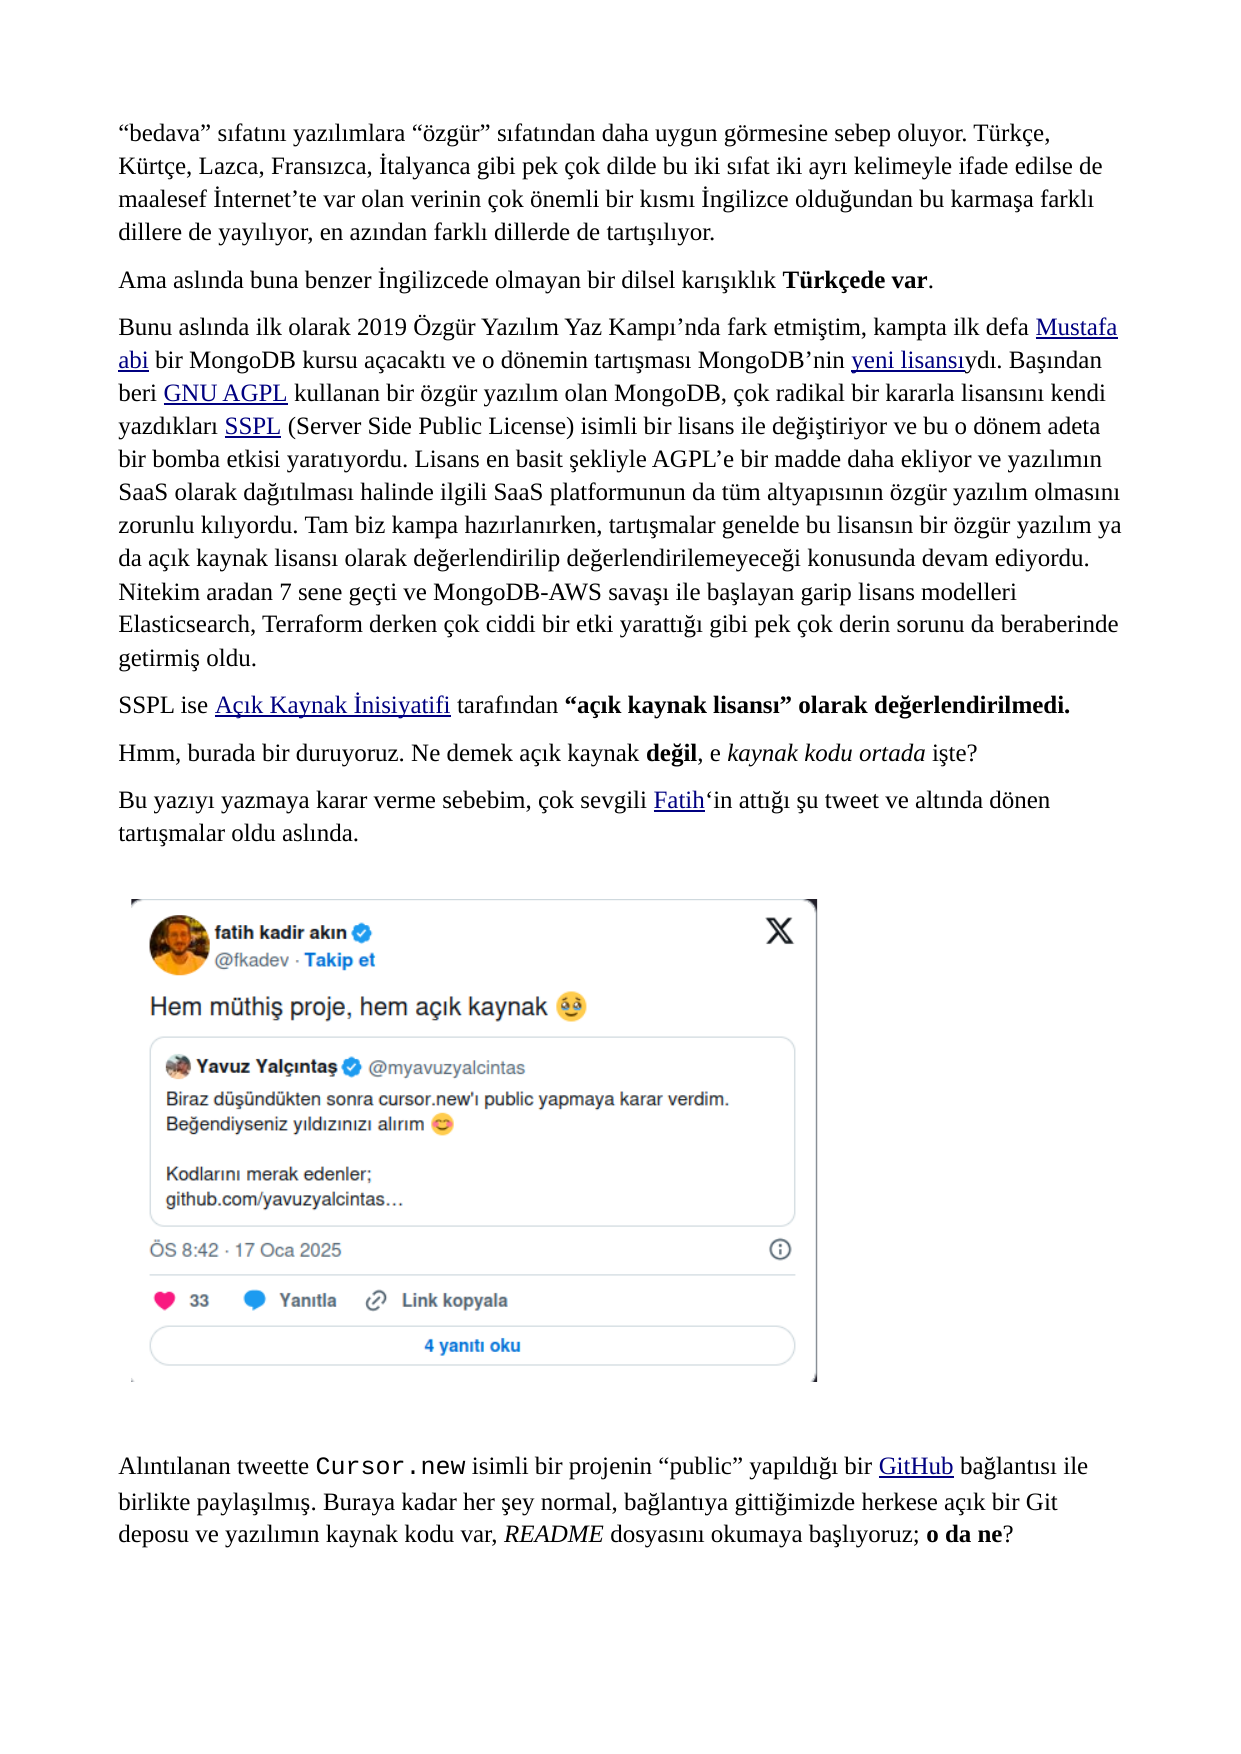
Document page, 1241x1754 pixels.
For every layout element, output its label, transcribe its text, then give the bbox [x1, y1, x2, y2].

text Bu yazıyı yazmaya karar verme sebebim, çok sevgili Fatih‘in attığı şu tweet ve altında dönen tartışmalar oldu aslında. [118, 785, 1122, 847]
text Hmm, burada bir duruyoruz. Ne demek açık kaynak değil, e kaynak kodu ortada işte? [118, 738, 1122, 767]
text Bunu aslında ilk olarak 2019 Özgür Yazılım Yaz Kampı’nda fark etmiştim, kampta ilk defa Mustafa abi bir MongoDB kursu açacaktı ve o dönemin tartışması MongoDB’nin yeni lisansıydı. Başından beri GNU AGPL kullanan bir özgür yazılım olan MongoDB, çok radikal bir kararla lisansını kendi yazdıkları SSPL (Server Side Public License) isimli bir lisans ile değiştiriyor ve bu o dönem adeta bir bomba etkisi yaratıyordu. Lisans en basit şekliyle AGPL’e bir madde daha ekliyor ve yazılımın SaaS olarak dağıtılması halinde ilgili SaaS platformunun da tüm altyapısının özgür yazılım olmasını zorunlu kılıyordu. Tam biz kampa hazırlanırken, tartışmalar genelde bu lisansın bir özgür yazılım ya da açık kaynak lisansı olarak değerlendirilip değerlendirilemeyeceği konusunda devam ediyordu. Nitekim aradan 7 sene geçti ve MongoDB-AWS savaşı ile başlayan garip lisans modelleri Elasticsearch, Terraform derken çok ciddi bir etki yarattığı gibi pek çok derin sorunu da beraberinde getirmiş oldu. [118, 312, 1122, 671]
text SSPL ise Açık Kaynak İnisiyatifi tarafından “açık kaynak lisansı” olarak değerlendirilmedi. [118, 690, 1122, 719]
text “bedava” sıfatını yazılımlara “özgür” sıfatından daha uygun görmesine sebep oluyor. Türkçe, Kürtçe, Lazca, Fransızca, İtalyanca gibi pek çok dilde bu iki sıfat iki ayrı kelimeyle ifade edilse de maalesef İnternet’te var olan verinin çok önemli bir kısmı İngilizce olduğundan bu karmaşa farklı dillere de yayılıyor, en azından farklı dillerde de tartışılıyor. [118, 118, 1122, 246]
text Ama aslında buna benzer İngilizcede olmayan bir dilsel karışıklık Türkçede var. [118, 265, 1122, 293]
picture [131, 899, 818, 1382]
text Alıntılanan tweette Cursor.new isimli bir projenin “public” yapıldığı bir GitHub bağlantısı ile birlikte paylaşılmış. Buraya kadar her şey normal, bağlantıya gittiğimizde herkese açık bir Git deposu ve yazılımın kaynak kodu var, README dosyasını okumaya başlıyoruz; o da ne? [118, 1451, 1122, 1548]
